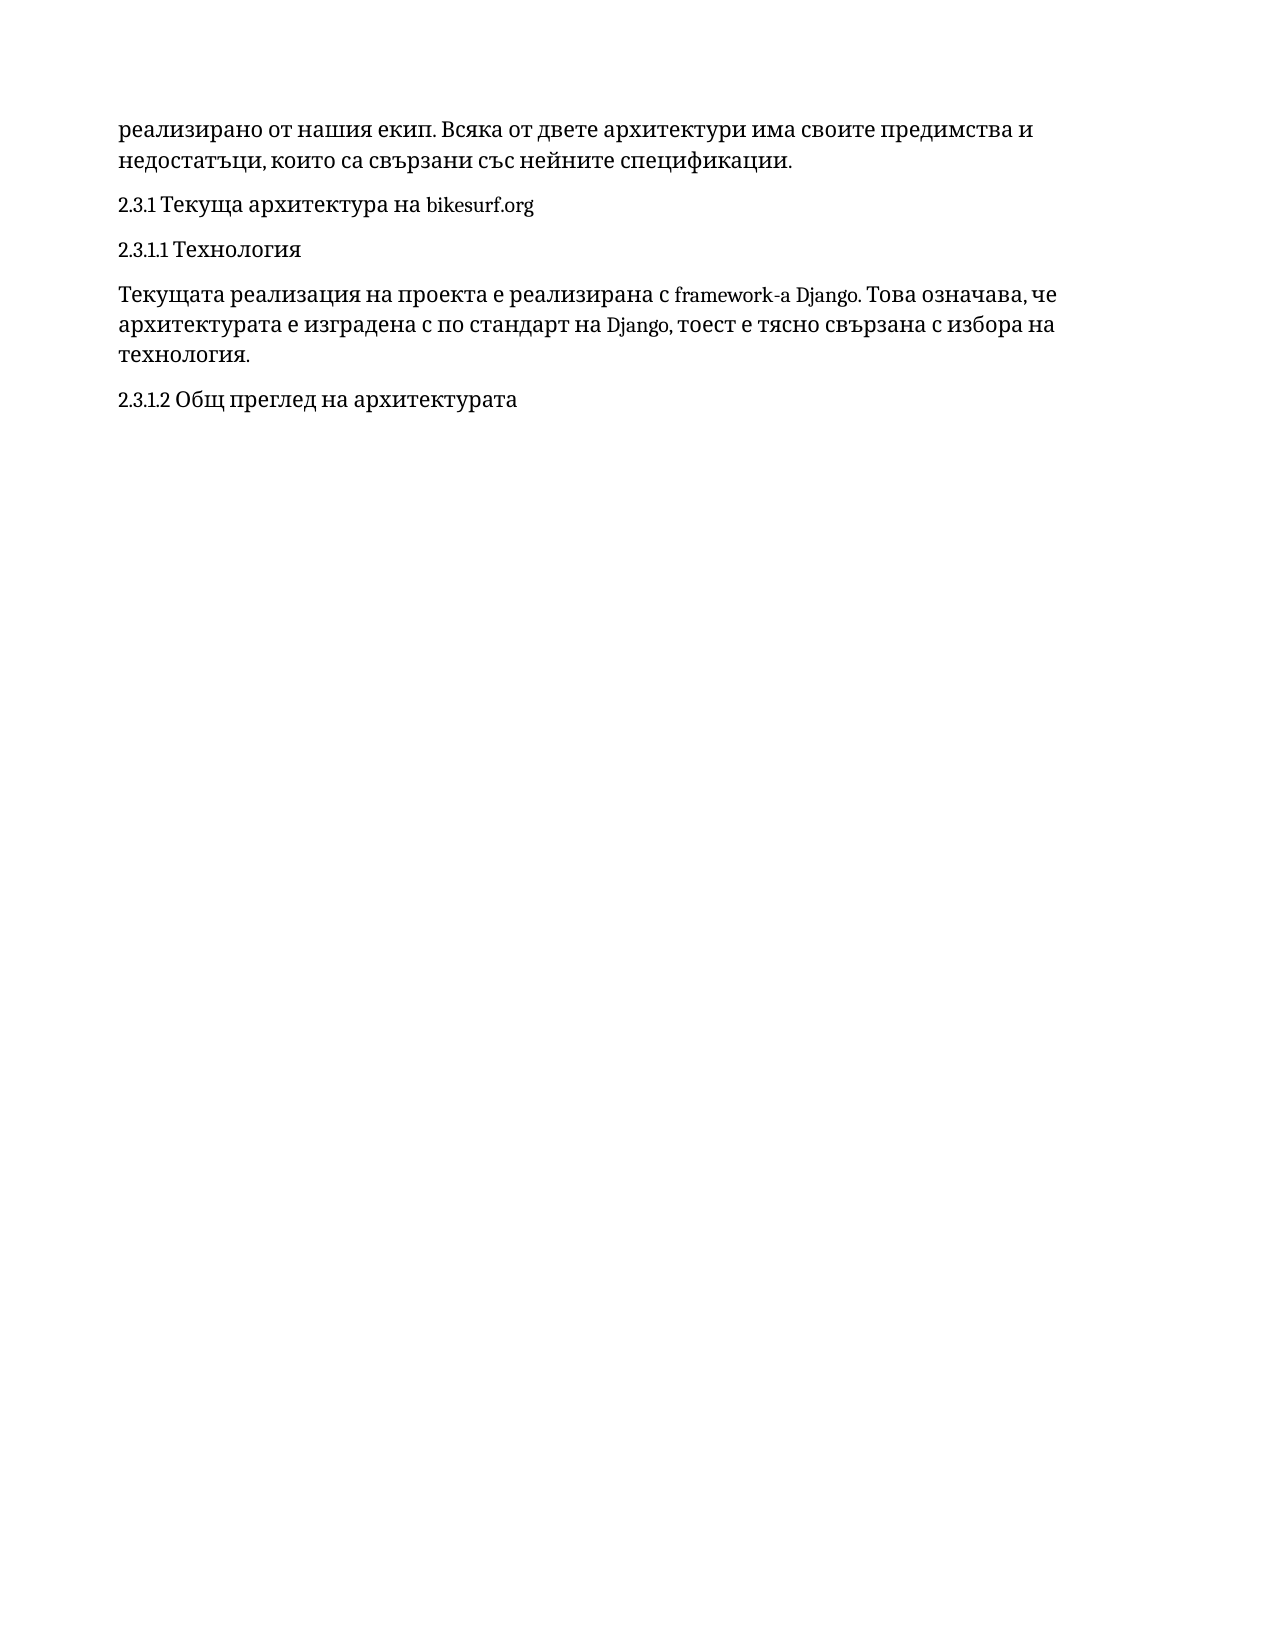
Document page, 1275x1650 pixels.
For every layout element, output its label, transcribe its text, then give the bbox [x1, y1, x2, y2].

text реализирано от нашия екип. Всяка от двете архитектури има своите предимства и недостатъци, които са свързани със нейните спецификации. [118, 118, 1157, 173]
text 2.3.1.1 Технология [118, 238, 1157, 263]
text 2.3.1.2 Общ преглед на архитектурата [118, 388, 1157, 413]
text 2.3.1 Текуща архитектура на bikesurf.org [118, 193, 1157, 218]
text Текущата реализация на проекта е реализирана с framework-a Django. Това означава, че архитектурата е изградена с по стандарт на Django, тоест е тясно свързана с избора на технология. [118, 283, 1157, 368]
